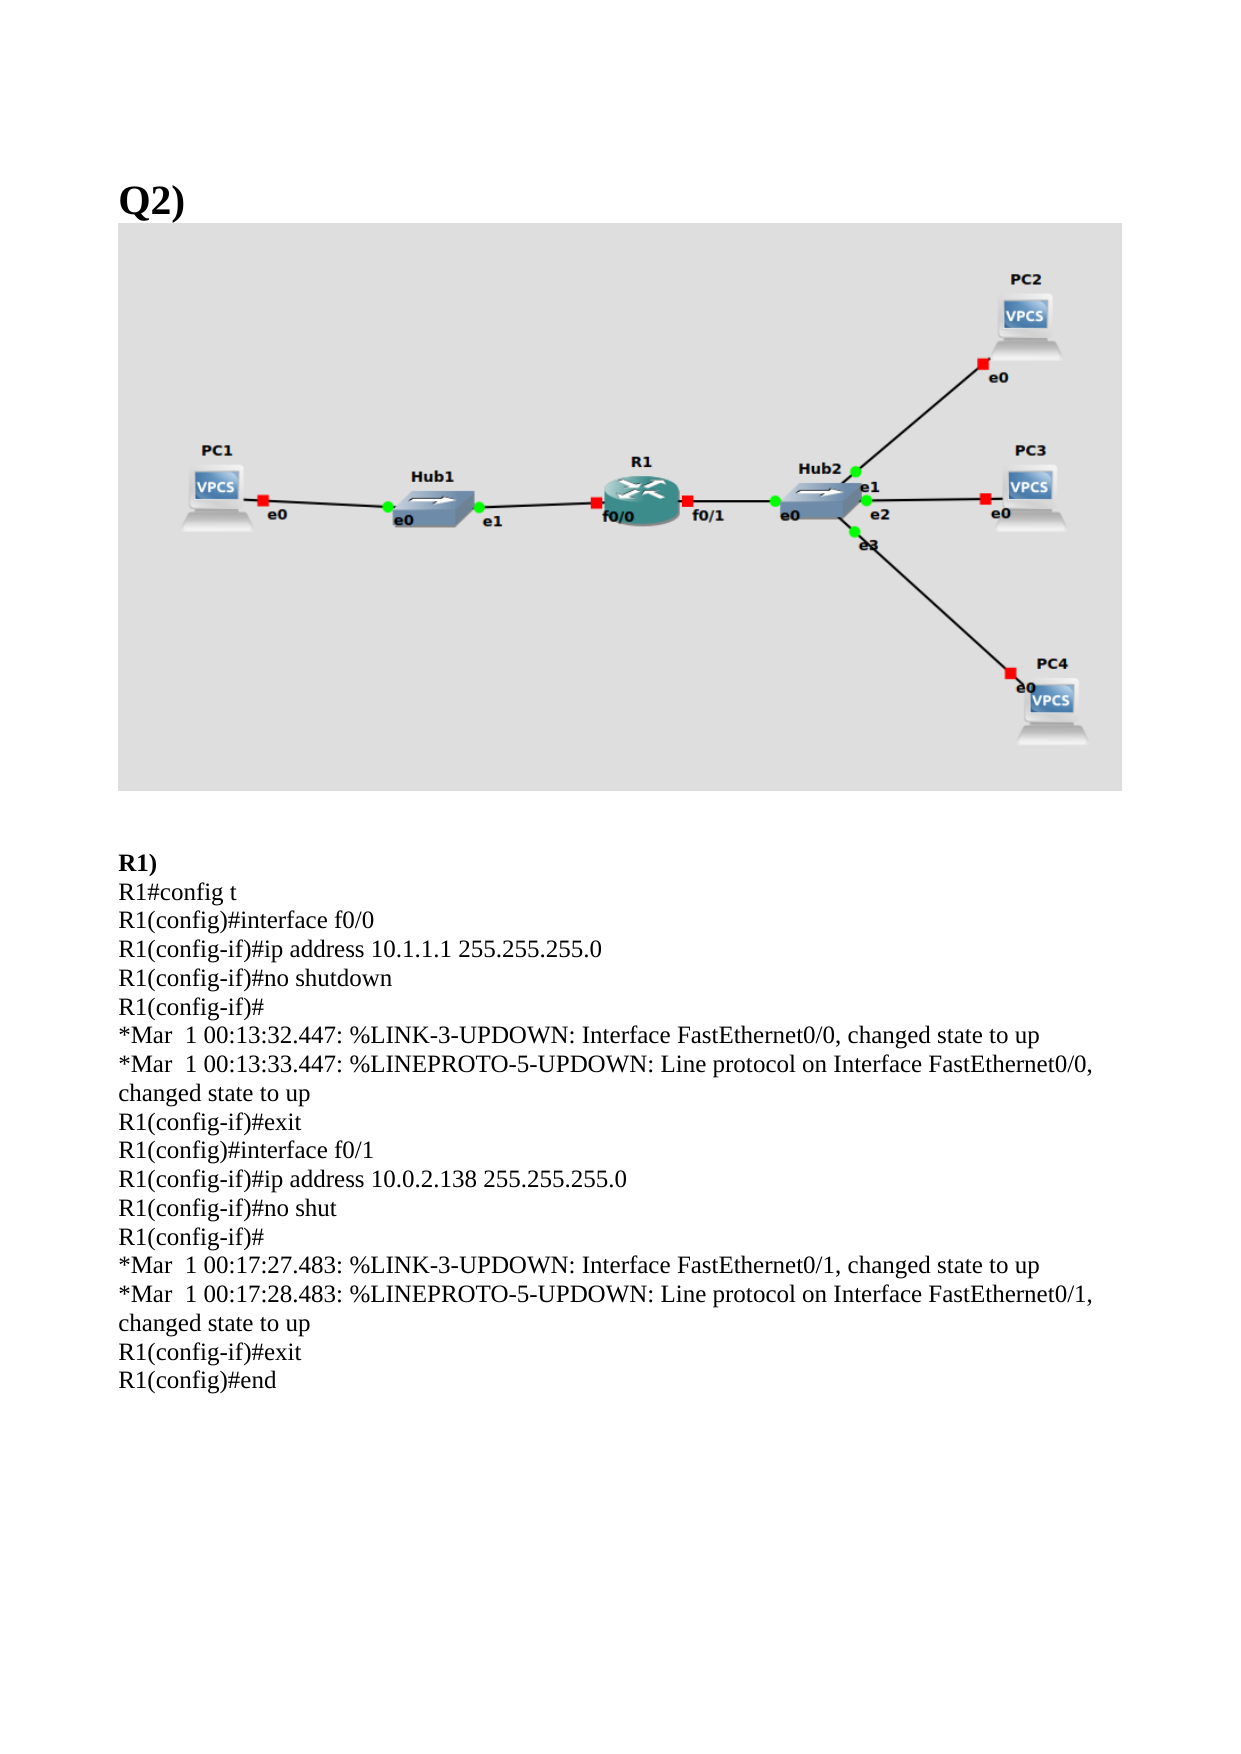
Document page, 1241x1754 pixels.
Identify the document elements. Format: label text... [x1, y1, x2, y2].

text R1(config-if)#ip address 10.1.1.1 255.255.255.0 [118, 934, 1122, 963]
text R1(config)#end [118, 1365, 1122, 1394]
text R1) [118, 848, 1122, 877]
text *Mar 1 00:13:33.447: %LINEPROTO-5-UPDOWN: Line protocol on Interface FastEthernet0/0, changed state to up [118, 1049, 1122, 1107]
picture [118, 223, 1123, 791]
text *Mar 1 00:13:32.447: %LINK-3-UPDOWN: Interface FastEthernet0/0, changed state to up [118, 1020, 1122, 1049]
text R1(config)#interface f0/0 [118, 905, 1122, 934]
text R1(config)#interface f0/1 [118, 1135, 1122, 1164]
text R1(config-if)#no shutdown [118, 963, 1122, 992]
text Q2) [118, 176, 1122, 223]
text R1(config-if)#ip address 10.0.2.138 255.255.255.0 [118, 1164, 1122, 1193]
text R1#config t [118, 877, 1122, 905]
text R1(config-if)# [118, 992, 1122, 1020]
text *Mar 1 00:17:28.483: %LINEPROTO-5-UPDOWN: Line protocol on Interface FastEthernet0/1, changed state to up [118, 1279, 1122, 1337]
text R1(config-if)#no shut [118, 1193, 1122, 1222]
text R1(config-if)#exit [118, 1107, 1122, 1135]
text *Mar 1 00:17:27.483: %LINK-3-UPDOWN: Interface FastEthernet0/1, changed state to up [118, 1250, 1122, 1279]
text R1(config-if)# [118, 1222, 1122, 1250]
text R1(config-if)#exit [118, 1337, 1122, 1365]
